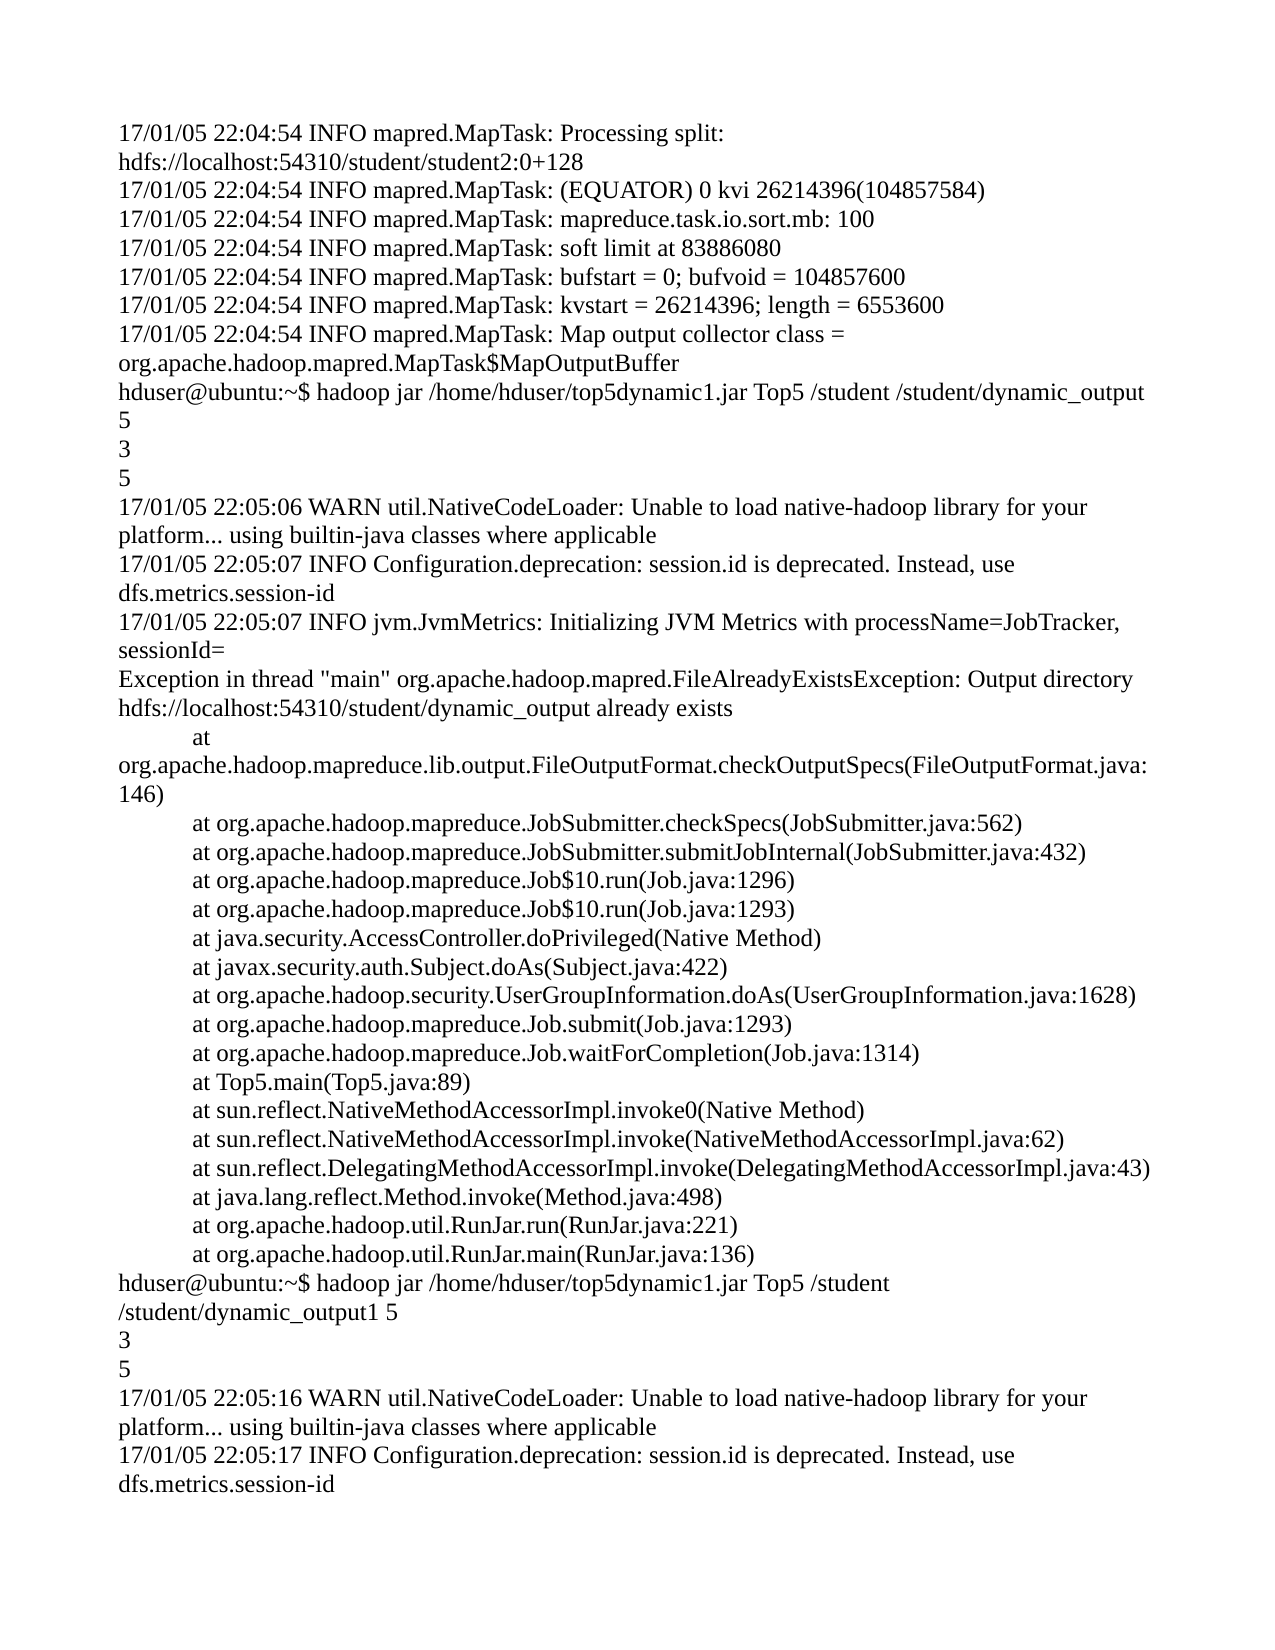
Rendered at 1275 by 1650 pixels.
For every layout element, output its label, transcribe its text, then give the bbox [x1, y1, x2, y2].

text at sun.reflect.NativeMethodAccessorImpl.invoke(NativeMethodAccessorImpl.java:62) [118, 1124, 1157, 1153]
text 5 [118, 463, 1157, 492]
text 17/01/05 22:05:17 INFO Configuration.deprecation: session.id is deprecated. Instead, use dfs.metrics.session-id [118, 1441, 1157, 1498]
text 3 [118, 1326, 1157, 1354]
text hduser@ubuntu:~$ hadoop jar /home/hduser/top5dynamic1.jar Top5 /student /student/dynamic_output 5 [118, 377, 1157, 434]
text at org.apache.hadoop.mapreduce.Job$10.run(Job.java:1293) [118, 894, 1157, 923]
text 17/01/05 22:04:54 INFO mapred.MapTask: Map output collector class = org.apache.hadoop.mapred.MapTask$MapOutputBuffer [118, 319, 1157, 377]
text 17/01/05 22:04:54 INFO mapred.MapTask: kvstart = 26214396; length = 6553600 [118, 291, 1157, 319]
text at Top5.main(Top5.java:89) [118, 1067, 1157, 1096]
text 17/01/05 22:04:54 INFO mapred.MapTask: soft limit at 83886080 [118, 233, 1157, 262]
text 3 [118, 434, 1157, 463]
text 17/01/05 22:04:54 INFO mapred.MapTask: bufstart = 0; bufvoid = 104857600 [118, 262, 1157, 291]
text at sun.reflect.NativeMethodAccessorImpl.invoke0(Native Method) [118, 1096, 1157, 1124]
text at org.apache.hadoop.mapreduce.Job.submit(Job.java:1293) [118, 1009, 1157, 1038]
text hduser@ubuntu:~$ hadoop jar /home/hduser/top5dynamic1.jar Top5 /student /student/dynamic_output1 5 [118, 1268, 1157, 1326]
text 17/01/05 22:05:16 WARN util.NativeCodeLoader: Unable to load native-hadoop library for your platform... using builtin-java classes where applicable [118, 1383, 1157, 1441]
text 17/01/05 22:05:07 INFO jvm.JvmMetrics: Initializing JVM Metrics with processName=JobTracker, sessionId= [118, 607, 1157, 664]
text 17/01/05 22:05:07 INFO Configuration.deprecation: session.id is deprecated. Instead, use dfs.metrics.session-id [118, 549, 1157, 607]
text at javax.security.auth.Subject.doAs(Subject.java:422) [118, 952, 1157, 981]
text 5 [118, 1354, 1157, 1383]
text at org.apache.hadoop.mapreduce.Job.waitForCompletion(Job.java:1314) [118, 1038, 1157, 1067]
text at org.apache.hadoop.mapreduce.JobSubmitter.submitJobInternal(JobSubmitter.java:432) [118, 837, 1157, 866]
text at org.apache.hadoop.util.RunJar.run(RunJar.java:221) [118, 1211, 1157, 1239]
text 17/01/05 22:05:06 WARN util.NativeCodeLoader: Unable to load native-hadoop library for your platform... using builtin-java classes where applicable [118, 492, 1157, 549]
text at org.apache.hadoop.util.RunJar.main(RunJar.java:136) [118, 1239, 1157, 1268]
text at java.security.AccessController.doPrivileged(Native Method) [118, 923, 1157, 952]
text at sun.reflect.DelegatingMethodAccessorImpl.invoke(DelegatingMethodAccessorImpl.java:43) [118, 1153, 1157, 1182]
text 17/01/05 22:04:54 INFO mapred.MapTask: Processing split: hdfs://localhost:54310/student/student2:0+128 [118, 118, 1157, 176]
text at java.lang.reflect.Method.invoke(Method.java:498) [118, 1182, 1157, 1211]
text at org.apache.hadoop.security.UserGroupInformation.doAs(UserGroupInformation.java:1628) [118, 981, 1157, 1009]
text at org.apache.hadoop.mapreduce.lib.output.FileOutputFormat.checkOutputSpecs(FileOutputFormat.java:146) [118, 722, 1157, 808]
text 17/01/05 22:04:54 INFO mapred.MapTask: (EQUATOR) 0 kvi 26214396(104857584) [118, 176, 1157, 204]
text Exception in thread "main" org.apache.hadoop.mapred.FileAlreadyExistsException: Output directory hdfs://localhost:54310/student/dynamic_output already exists [118, 664, 1157, 722]
text at org.apache.hadoop.mapreduce.JobSubmitter.checkSpecs(JobSubmitter.java:562) [118, 808, 1157, 837]
text 17/01/05 22:04:54 INFO mapred.MapTask: mapreduce.task.io.sort.mb: 100 [118, 204, 1157, 233]
text at org.apache.hadoop.mapreduce.Job$10.run(Job.java:1296) [118, 866, 1157, 894]
